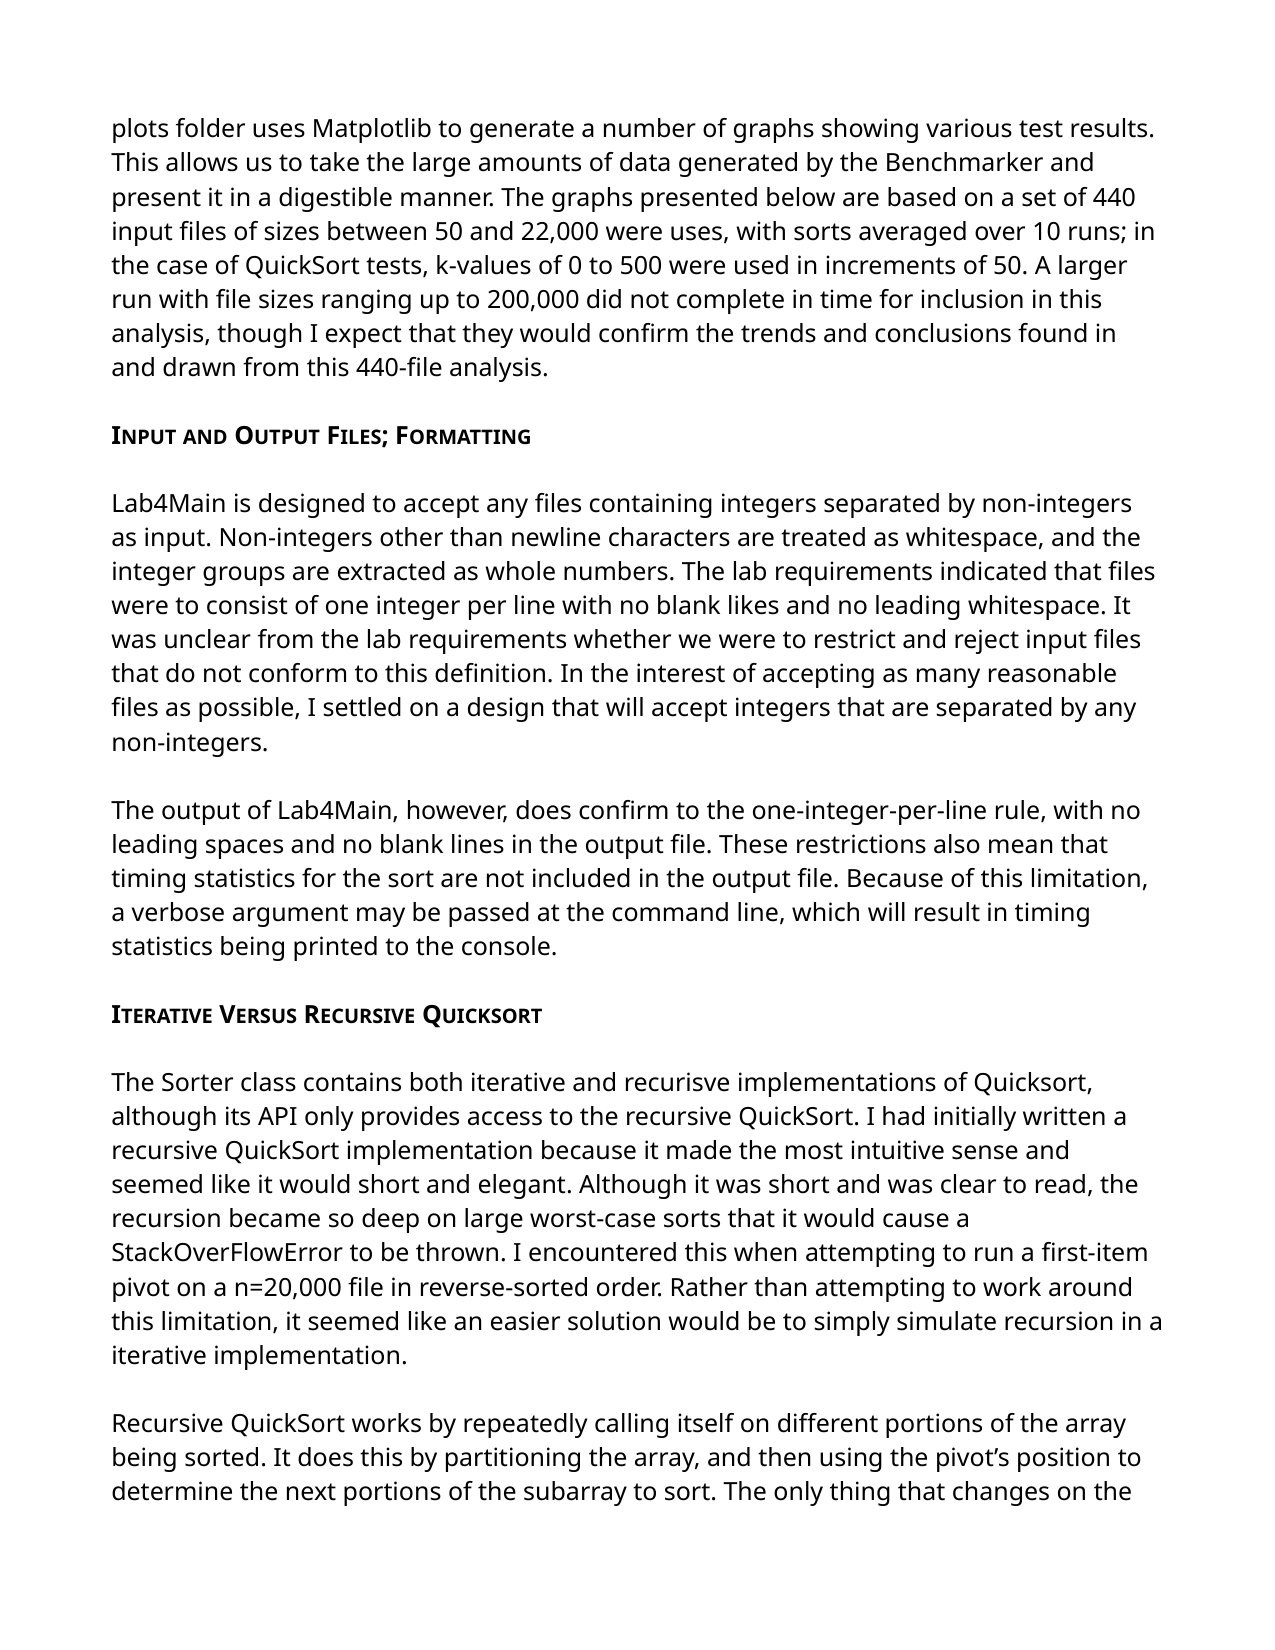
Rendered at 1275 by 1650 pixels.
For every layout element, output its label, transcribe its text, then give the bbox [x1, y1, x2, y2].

text Iterative Versus Recursive Quicksort [111, 997, 1164, 1031]
text Input and Output Files; Formatting [111, 418, 1164, 452]
text The Sorter class contains both iterative and recurisve implementations of Quicksort, although its API only provides access to the recursive QuickSort. I had initially written a recursive QuickSort implementation because it made the most intuitive sense and seemed like it would short and elegant. Although it was short and was clear to read, the recursion became so deep on large worst-case sorts that it would cause a StackOverFlowError to be thrown. I encountered this when attempting to run a first-item pivot on a n=20,000 file in reverse-sorted order. Rather than attempting to work around this limitation, it seemed like an easier solution would be to simply simulate recursion in a iterative implementation. [111, 1065, 1164, 1371]
text Lab4Main is designed to accept any files containing integers separated by non-integers as input. Non-integers other than newline characters are treated as whitespace, and the integer groups are extracted as whole numbers. The lab requirements indicated that files were to consist of one integer per line with no blank likes and no leading whitespace. It was unclear from the lab requirements whether we were to restrict and reject input files that do not conform to this definition. In the interest of accepting as many reasonable files as possible, I settled on a design that will accept integers that are separated by any non-integers. [111, 486, 1164, 758]
text plots folder uses Matplotlib to generate a number of graphs showing various test results. This allows us to take the large amounts of data generated by the Benchmarker and present it in a digestible manner. The graphs presented below are based on a set of 440 input files of sizes between 50 and 22,000 were uses, with sorts averaged over 10 runs; in the case of QuickSort tests, k-values of 0 to 500 were used in increments of 50. A larger run with file sizes ranging up to 200,000 did not complete in time for inclusion in this analysis, though I expect that they would confirm the trends and conclusions found in and drawn from this 440-file analysis. [111, 111, 1164, 383]
text The output of Lab4Main, however, does confirm to the one-integer-per-line rule, with no leading spaces and no blank lines in the output file. These restrictions also mean that timing statistics for the sort are not included in the output file. Because of this limitation, a verbose argument may be passed at the command line, which will result in timing statistics being printed to the console. [111, 792, 1164, 963]
text Recursive QuickSort works by repeatedly calling itself on different portions of the array being sorted. It does this by partitioning the array, and then using the pivot’s position to determine the next portions of the subarray to sort. The only thing that changes on the [111, 1405, 1164, 1508]
